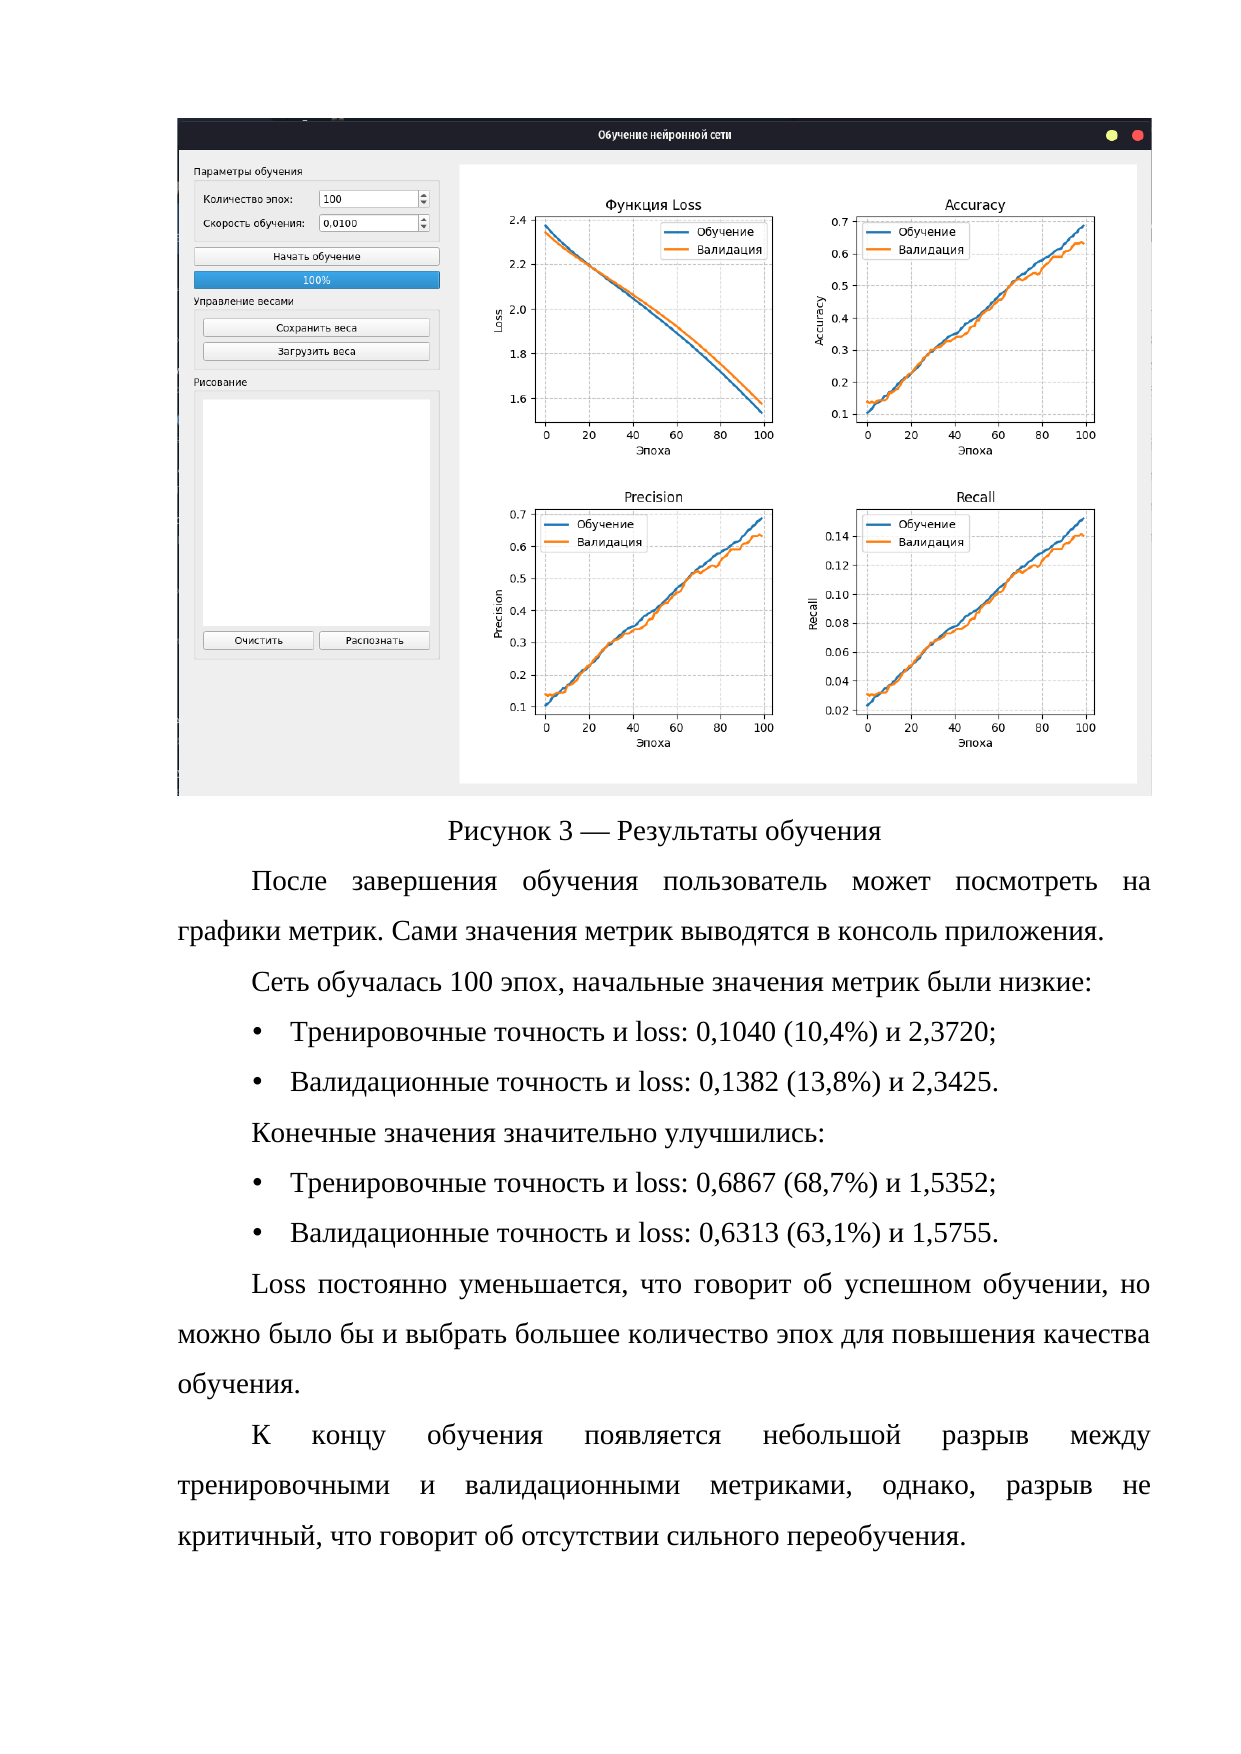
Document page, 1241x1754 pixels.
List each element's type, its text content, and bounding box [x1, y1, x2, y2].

subtitle К концу обучения появляется небольшой разрыв между тренировочными и валидационными метриками, однако, разрыв не критичный, что говорит об отсутствии сильного переобучения. [177, 1417, 1152, 1551]
subtitle Конечные значения значительно улучшились: [177, 1115, 1152, 1148]
subtitle Сеть обучалась 100 эпох, начальные значения метрик были низкие: [177, 964, 1152, 997]
subtitle Loss постоянно уменьшается, что говорит об успешном обучении, но можно было бы и выбрать большее количество эпох для повышения качества обучения. [177, 1266, 1152, 1400]
subtitle Валидационные точность и loss: 0,6313 (63,1%) и 1,5755. [252, 1216, 1152, 1249]
text Рисунок 3 — Результаты обучения [177, 796, 1152, 846]
subtitle После завершения обучения пользователь может посмотреть на графики метрик. Сами значения метрик выводятся в консоль приложения. [177, 863, 1152, 947]
subtitle Тренировочные точность и loss: 0,6867 (68,7%) и 1,5352; [252, 1165, 1152, 1199]
subtitle Тренировочные точность и loss: 0,1040 (10,4%) и 2,3720; [252, 1014, 1152, 1048]
subtitle Валидационные точность и loss: 0,1382 (13,8%) и 2,3425. [252, 1064, 1152, 1098]
picture [177, 118, 1152, 796]
